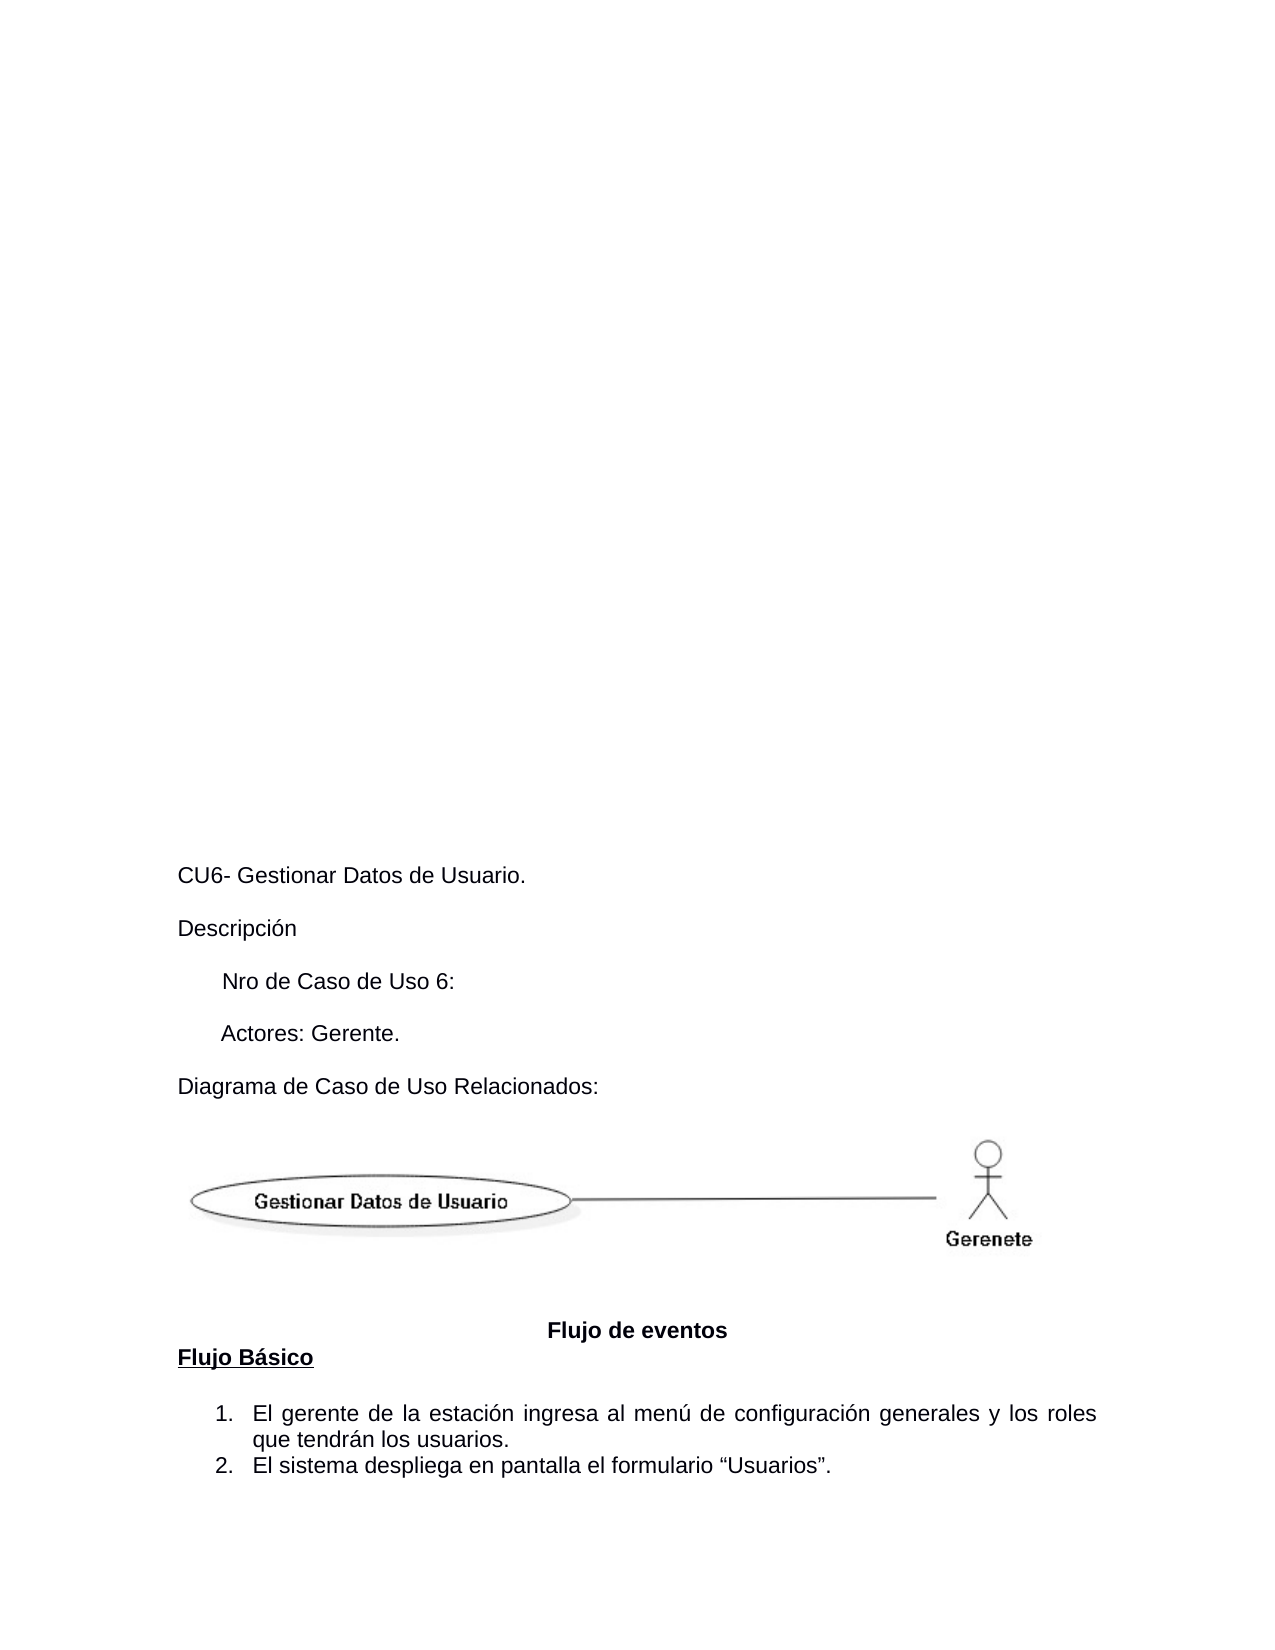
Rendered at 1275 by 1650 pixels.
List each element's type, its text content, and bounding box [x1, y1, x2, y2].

text Nro de Caso de Uso 6: [177, 968, 1098, 994]
list El sistema despliega en pantalla el formulario “Usuarios”. [215, 1451, 1098, 1479]
text Actores: Gerente. [177, 1020, 1098, 1047]
text Flujo Básico [177, 1344, 1098, 1370]
list El gerente de la estación ingresa al menú de configuración generales y los roles que tendrán los usuarios. [215, 1400, 1098, 1451]
text CU6- Gestionar Datos de Usuario. [177, 862, 1098, 889]
text Flujo de eventos [177, 1318, 1098, 1344]
text Diagrama de Caso de Uso Relacionados: [177, 1073, 1098, 1099]
picture [177, 1125, 1098, 1318]
text Descripción [177, 915, 1098, 941]
